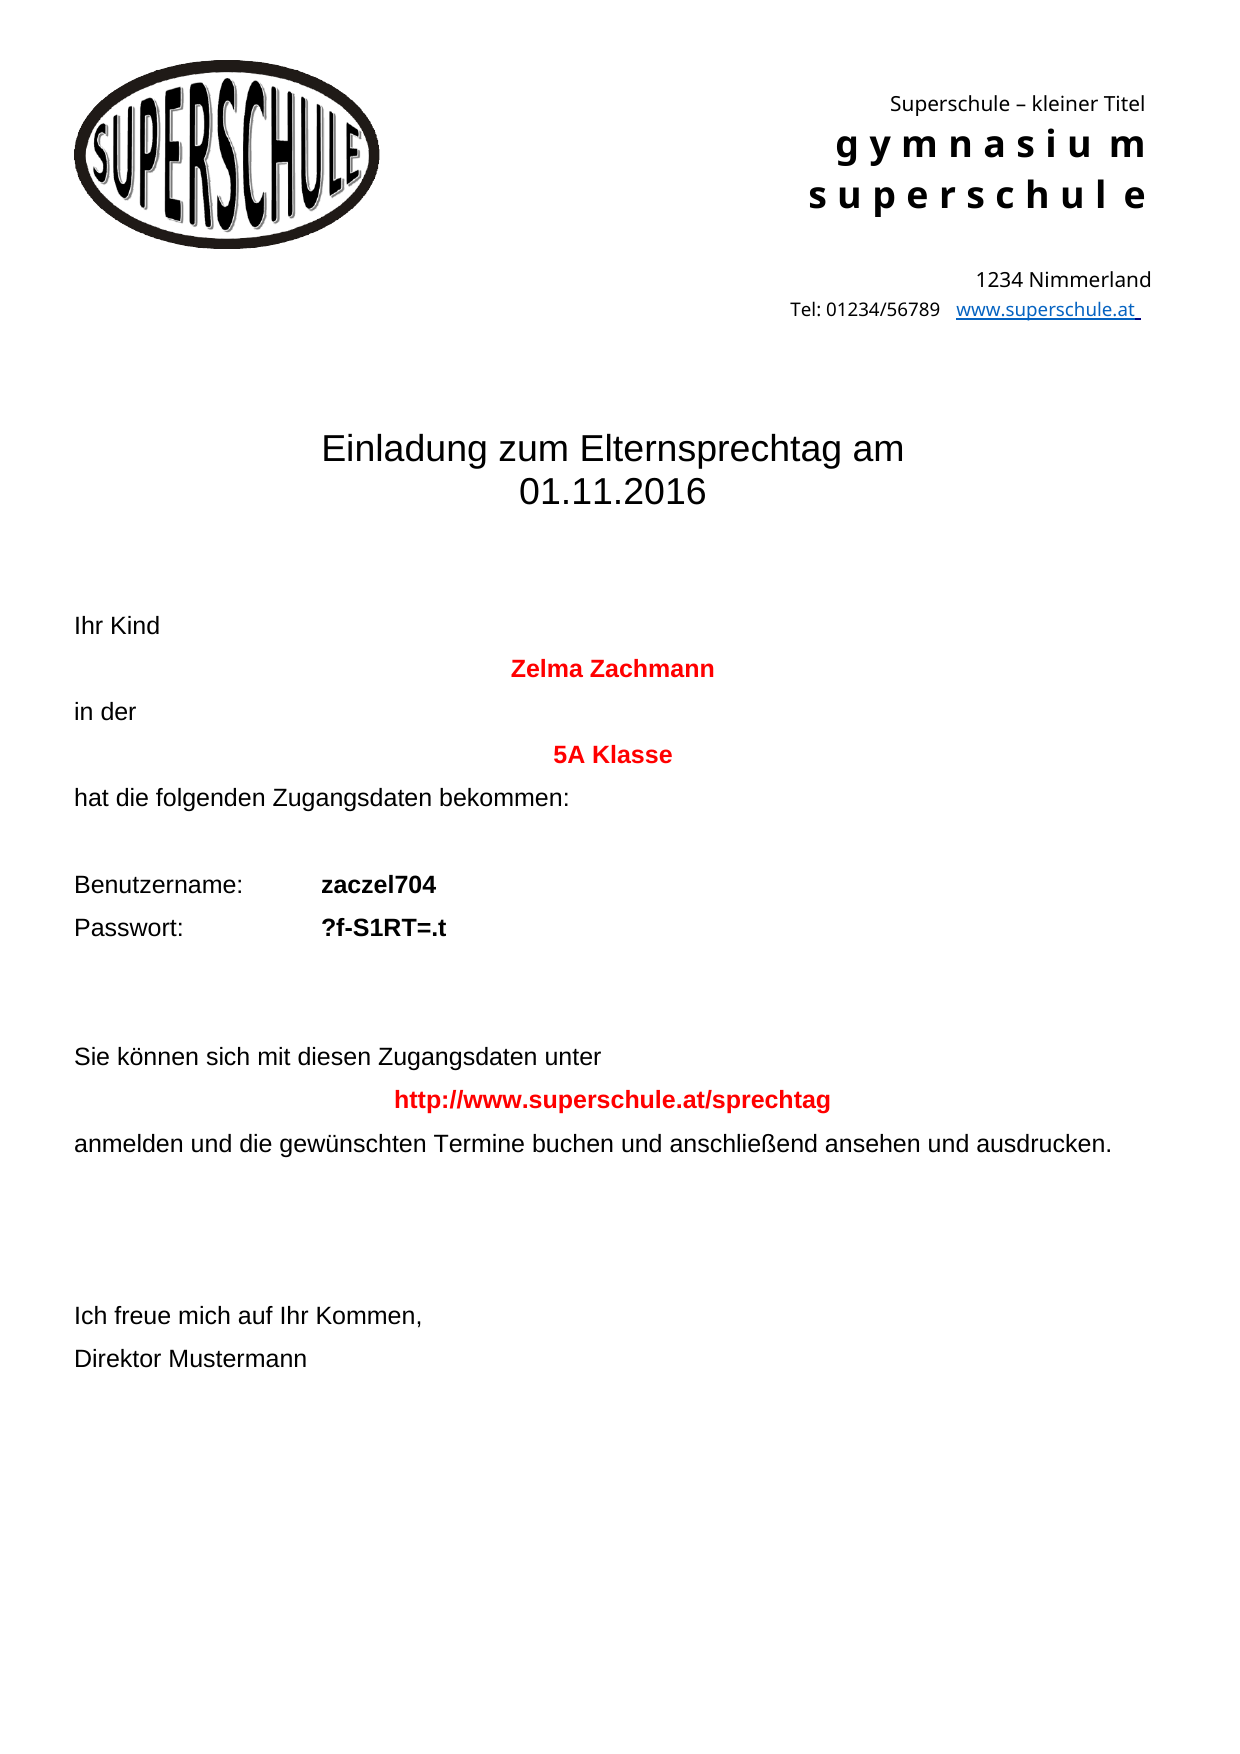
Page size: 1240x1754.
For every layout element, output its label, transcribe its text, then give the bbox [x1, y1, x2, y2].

text gymnasiu m [709, 117, 1152, 168]
text Tel: 01234/56789 www.superschule.at [738, 293, 1152, 323]
text Passwort: ?f-S1RT=.t [74, 913, 1152, 942]
text 5A Klasse [74, 740, 1152, 769]
text Zelma Zachmann [74, 654, 1152, 683]
text Superschule – kleiner Titel [694, 88, 1152, 117]
text Direktor Mustermann [74, 1344, 1152, 1373]
text Benutzername: zaczel704 [74, 869, 1152, 898]
text superschul e [709, 168, 1152, 219]
text in der [74, 697, 1152, 726]
text http://www.superschule.at/sprechtag [74, 1085, 1152, 1114]
text Einladung zum Elternsprechtag am [74, 426, 1152, 469]
text Ich freue mich auf Ihr Kommen, [74, 1301, 1152, 1330]
text Ihr Kind [74, 611, 1152, 639]
text anmelden und die gewünschten Termine buchen und anschließend ansehen und ausdrucken. [74, 1128, 1152, 1157]
text 01.11.2016 [74, 469, 1152, 513]
text 1234 Nimmerland [738, 265, 1152, 293]
text Sie können sich mit diesen Zugangsdaten unter [74, 1042, 1152, 1071]
text hat die folgenden Zugangsdaten bekommen: [74, 783, 1152, 812]
